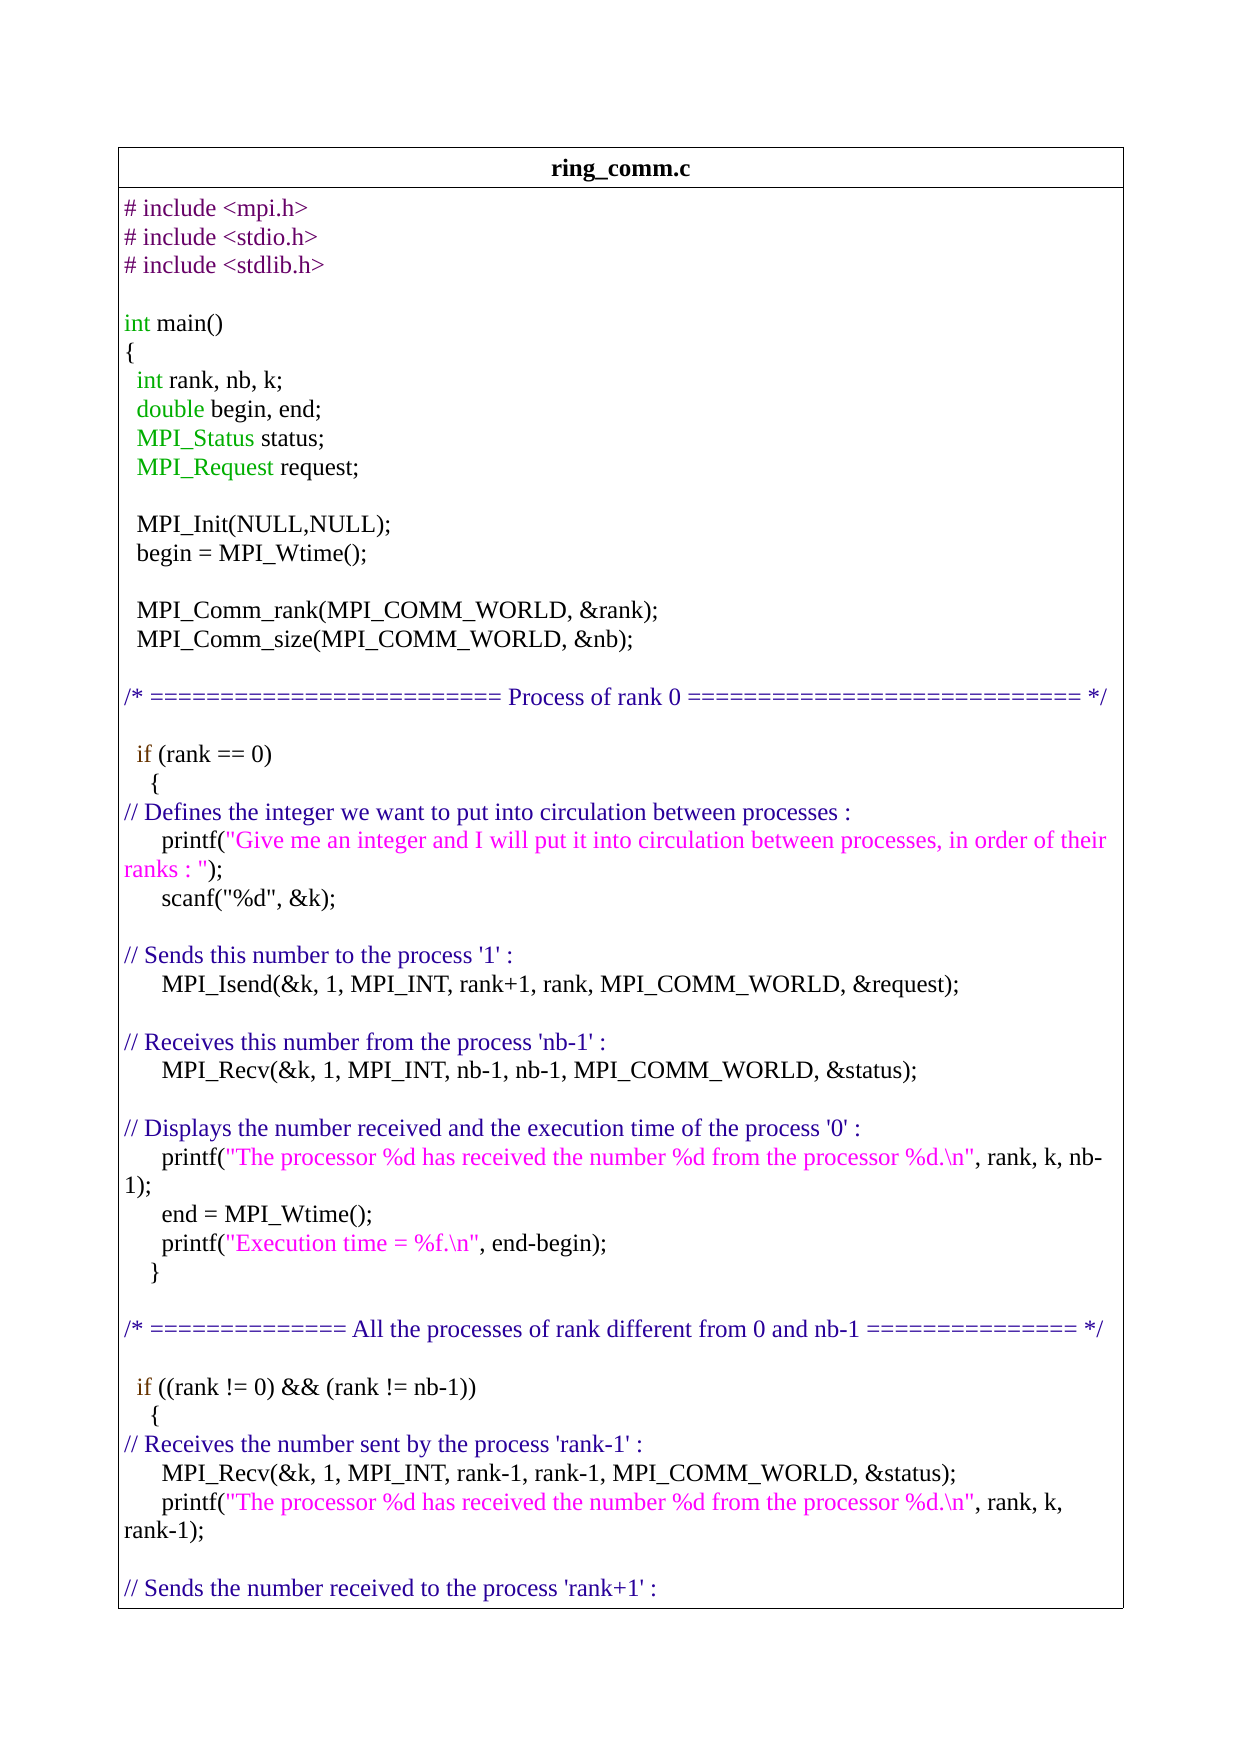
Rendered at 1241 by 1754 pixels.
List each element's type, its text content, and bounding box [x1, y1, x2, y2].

table_cell # include <mpi.h> # include <stdio.h> # include <stdlib.h> int main() { int rank, nb, k; double begin, end; MPI_Status status; MPI_Request request; MPI_Init(NULL,NULL); begin = MPI_Wtime(); MPI_Comm_rank(MPI_COMM_WORLD, &rank); MPI_Comm_size(MPI_COMM_WORLD, &nb); /* ========================= Process of rank 0 ============================ */ if (rank == 0) { // Defines the integer we want to put into circulation between processes : printf("Give me an integer and I will put it into circulation between processes, in order of their ranks : "); scanf("%d", &k); // Sends this number to the process '1' : MPI_Isend(&k, 1, MPI_INT, rank+1, rank, MPI_COMM_WORLD, &request); // Receives this number from the process 'nb-1' : MPI_Recv(&k, 1, MPI_INT, nb-1, nb-1, MPI_COMM_WORLD, &status); // Displays the number received and the execution time of the process '0' : printf("The processor %d has received the number %d from the processor %d.\n", rank, k, nb-1); end = MPI_Wtime(); printf("Execution time = %f.\n", end-begin); } /* ============== All the processes of rank different from 0 and nb-1 =============== */ if ((rank != 0) && (rank != nb-1)) { // Receives the number sent by the process 'rank-1' : MPI_Recv(&k, 1, MPI_INT, rank-1, rank-1, MPI_COMM_WORLD, &status); printf("The processor %d has received the number %d from the processor %d.\n", rank, k, rank-1); // Sends the number received to the process 'rank+1' : [119, 188, 1123, 1607]
table_header ring_comm.c [119, 148, 1123, 187]
